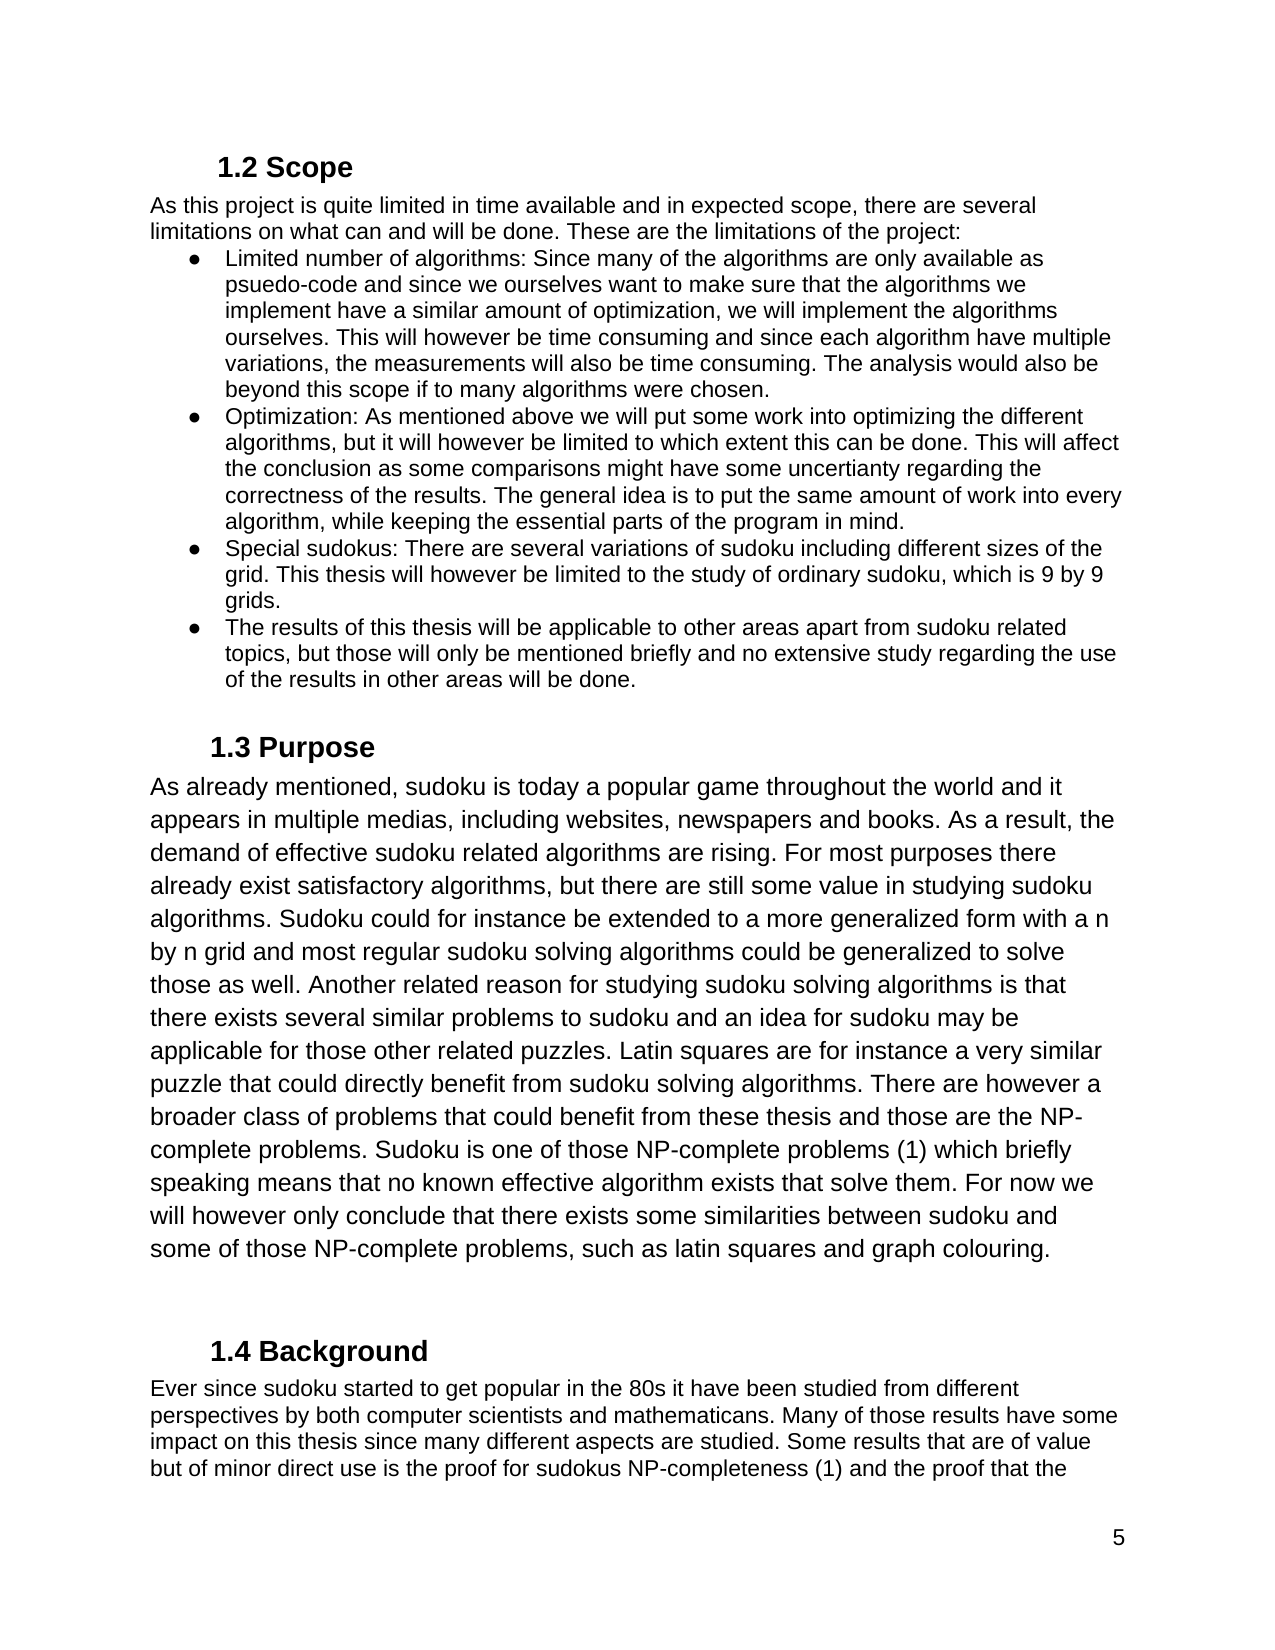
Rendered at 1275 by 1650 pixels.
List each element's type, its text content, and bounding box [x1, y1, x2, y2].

subtitle 1.2 Scope [150, 150, 1125, 183]
list Limited number of algorithms: Since many of the algorithms are only available as psuedo-code and since we ourselves want to make sure that the algorithms we implement have a similar amount of optimization, we will implement the algorithms ourselves. This will however be time consuming and since each algorithm have multiple variations, the measurements will also be time consuming. The analysis would also be beyond this scope if to many algorithms were chosen. [187, 244, 1125, 403]
list Special sudokus: There are several variations of sudoku including different sizes of the grid. This thesis will however be limited to the study of ordinary sudoku, which is 9 by 9 grids. [187, 534, 1125, 613]
text As already mentioned, sudoku is today a popular game throughout the world and it appears in multiple medias, including websites, newspapers and books. As a result, the demand of effective sudoku related algorithms are rising. For most purposes there already exist satisfactory algorithms, but there are still some value in studying sudoku algorithms. Sudoku could for instance be extended to a more generalized form with a n by n grid and most regular sudoku solving algorithms could be generalized to solve those as well. Another related reason for studying sudoku solving algorithms is that there exists several similar problems to sudoku and an idea for sudoku may be applicable for those other related puzzles. Latin squares are for instance a very similar puzzle that could directly benefit from sudoku solving algorithms. There are however a broader class of problems that could benefit from these thesis and those are the NP-complete problems. Sudoku is one of those NP-complete problems (1) which briefly speaking means that no known effective algorithm exists that solve them. For now we will however only conclude that there exists some similarities between sudoku and some of those NP-complete problems, such as latin squares and graph colouring. [150, 772, 1125, 1263]
text Ever since sudoku started to get popular in the 80s it have been studied from different perspectives by both computer scientists and mathematicans. Many of those results have some impact on this thesis since many different aspects are studied. Some results that are of value but of minor direct use is the proof for sudokus NP-completeness (1) and the proof that the [150, 1375, 1125, 1481]
list Optimization: As mentioned above we will put some work into optimizing the different algorithms, but it will however be limited to which extent this can be done. This will affect the conclusion as some comparisons might have some uncertianty regarding the correctness of the results. The general idea is to put the same amount of work into every algorithm, while keeping the essential parts of the program in mind. [187, 403, 1125, 534]
text As this project is quite limited in time available and in expected scope, there are several limitations on what can and will be done. These are the limitations of the project: [150, 192, 1125, 244]
subtitle 1.3 Purpose [150, 730, 1125, 764]
list The results of this thesis will be applicable to other areas apart from sudoku related topics, but those will only be mentioned briefly and no extensive study regarding the use of the results in other areas will be done. [187, 613, 1125, 693]
subtitle 1.4 Background [150, 1333, 1125, 1367]
